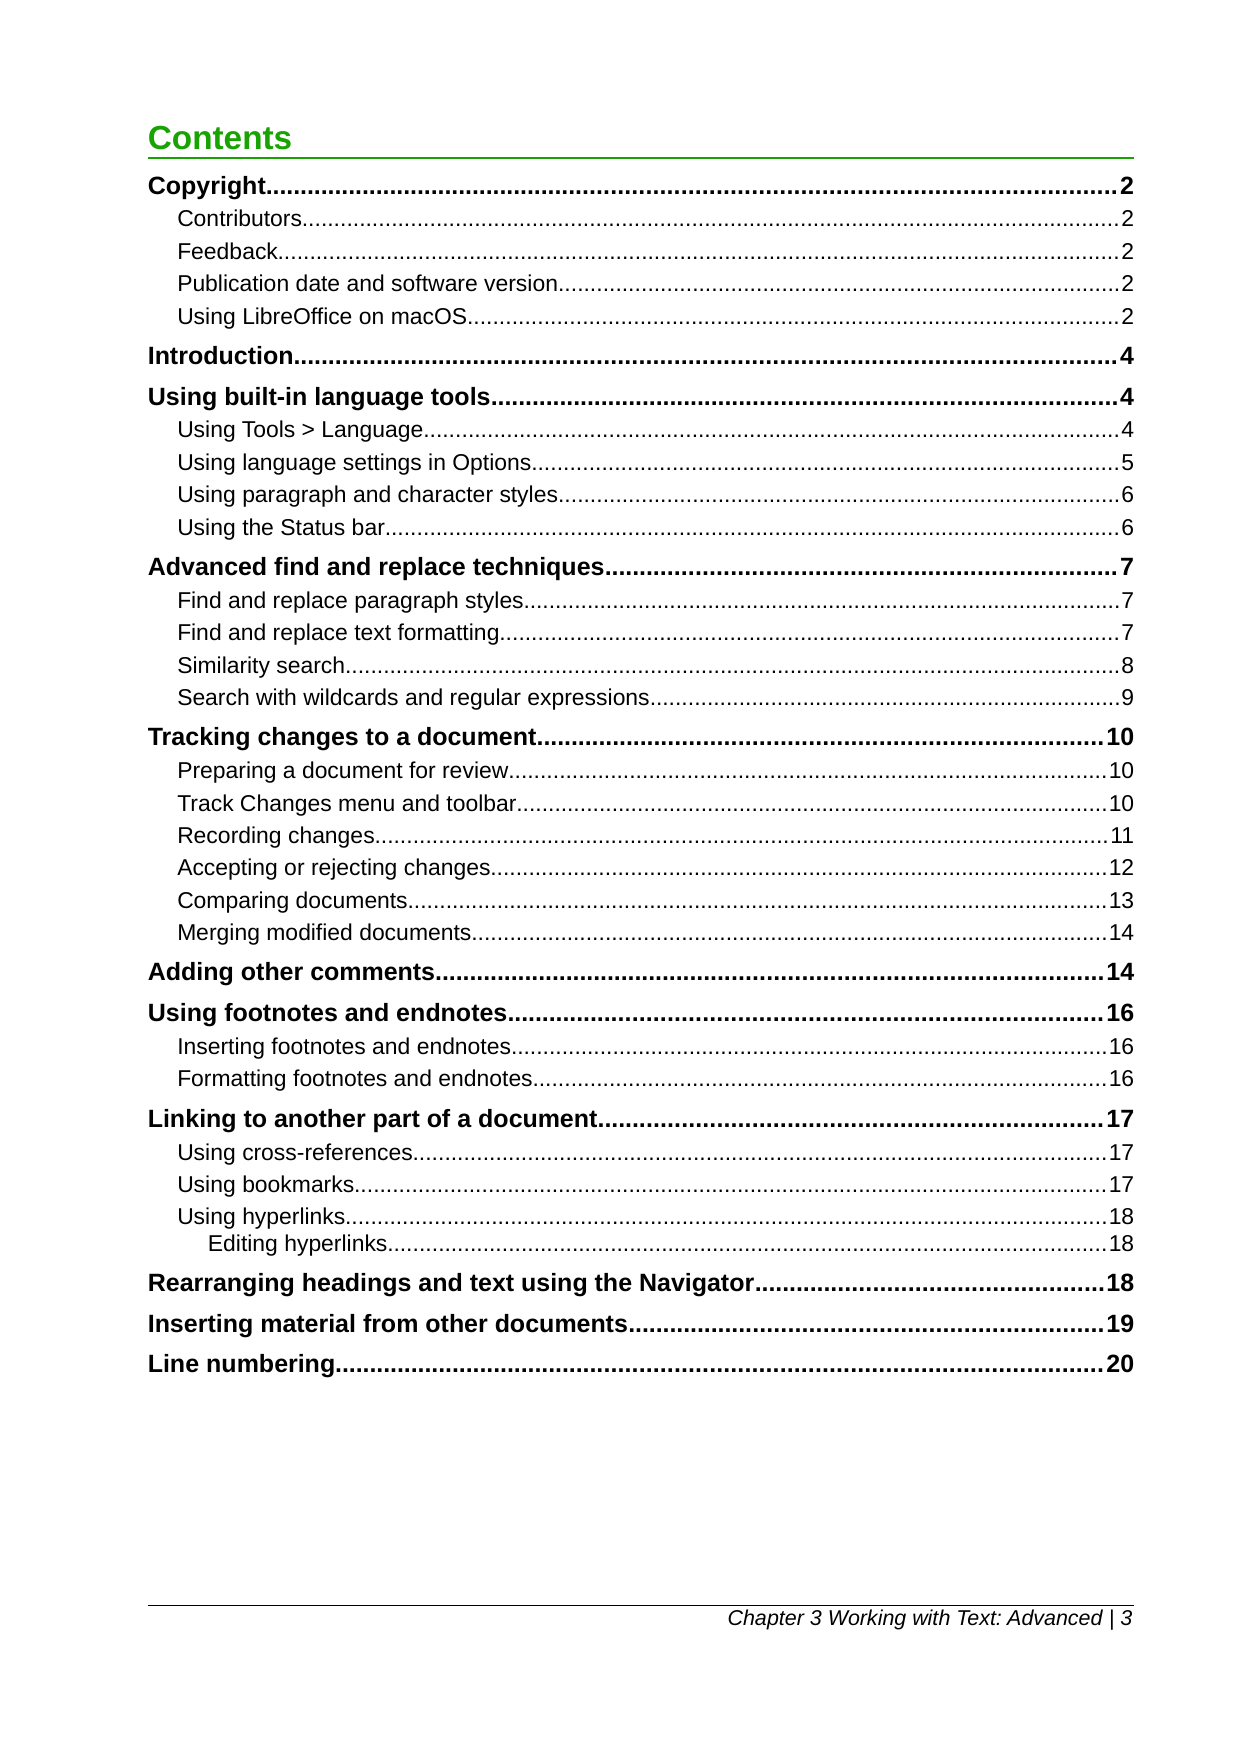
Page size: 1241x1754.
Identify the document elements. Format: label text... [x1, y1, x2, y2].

text Using language settings in Options 5 [177, 449, 1134, 475]
text Adding other comments 14 [148, 957, 1134, 986]
text Publication date and software version 2 [177, 270, 1134, 297]
text Using cross-references 17 [177, 1138, 1134, 1165]
text Inserting footnotes and endnotes 16 [177, 1033, 1134, 1059]
text Using the Status bar 6 [177, 514, 1134, 540]
text Find and replace text formatting 7 [177, 619, 1134, 646]
text Editing hyperlinks 18 [208, 1229, 1134, 1256]
text Using Tools > Language 4 [177, 416, 1134, 443]
text Using footnotes and endnotes 16 [148, 998, 1134, 1027]
text Advanced find and replace techniques 7 [148, 552, 1134, 581]
text Feedback 2 [177, 238, 1134, 264]
text Inserting material from other documents 19 [148, 1309, 1134, 1337]
text Using built-in language tools 4 [148, 382, 1134, 410]
text Introduction 4 [148, 341, 1134, 370]
text Recording changes 11 [177, 822, 1134, 848]
text Line numbering 20 [148, 1349, 1134, 1378]
text Preparing a document for review 10 [177, 757, 1134, 783]
text Comparing documents 13 [177, 887, 1134, 913]
text Track Changes menu and toolbar 10 [177, 789, 1134, 816]
text Rearranging headings and text using the Navigator 18 [148, 1268, 1134, 1297]
text Using paragraph and character styles 6 [177, 481, 1134, 508]
subtitle Contents [148, 118, 1134, 157]
text Merging modified documents 14 [177, 919, 1134, 945]
text Using hyperlinks 18 [177, 1203, 1134, 1229]
text Accepting or rejecting changes 12 [177, 854, 1134, 881]
text Similarity search 8 [177, 652, 1134, 678]
text Contributors 2 [177, 205, 1134, 232]
text Tracking changes to a document 10 [148, 722, 1134, 751]
text Search with wildcards and regular expressions 9 [177, 684, 1134, 710]
text Linking to another part of a document 17 [148, 1104, 1134, 1132]
text Copyright 2 [148, 171, 1134, 199]
text Formatting footnotes and endnotes 16 [177, 1065, 1134, 1092]
text Find and replace paragraph styles 7 [177, 587, 1134, 613]
text Using LibreOffice on macOS 2 [177, 303, 1134, 329]
text Using bookmarks 17 [177, 1171, 1134, 1197]
